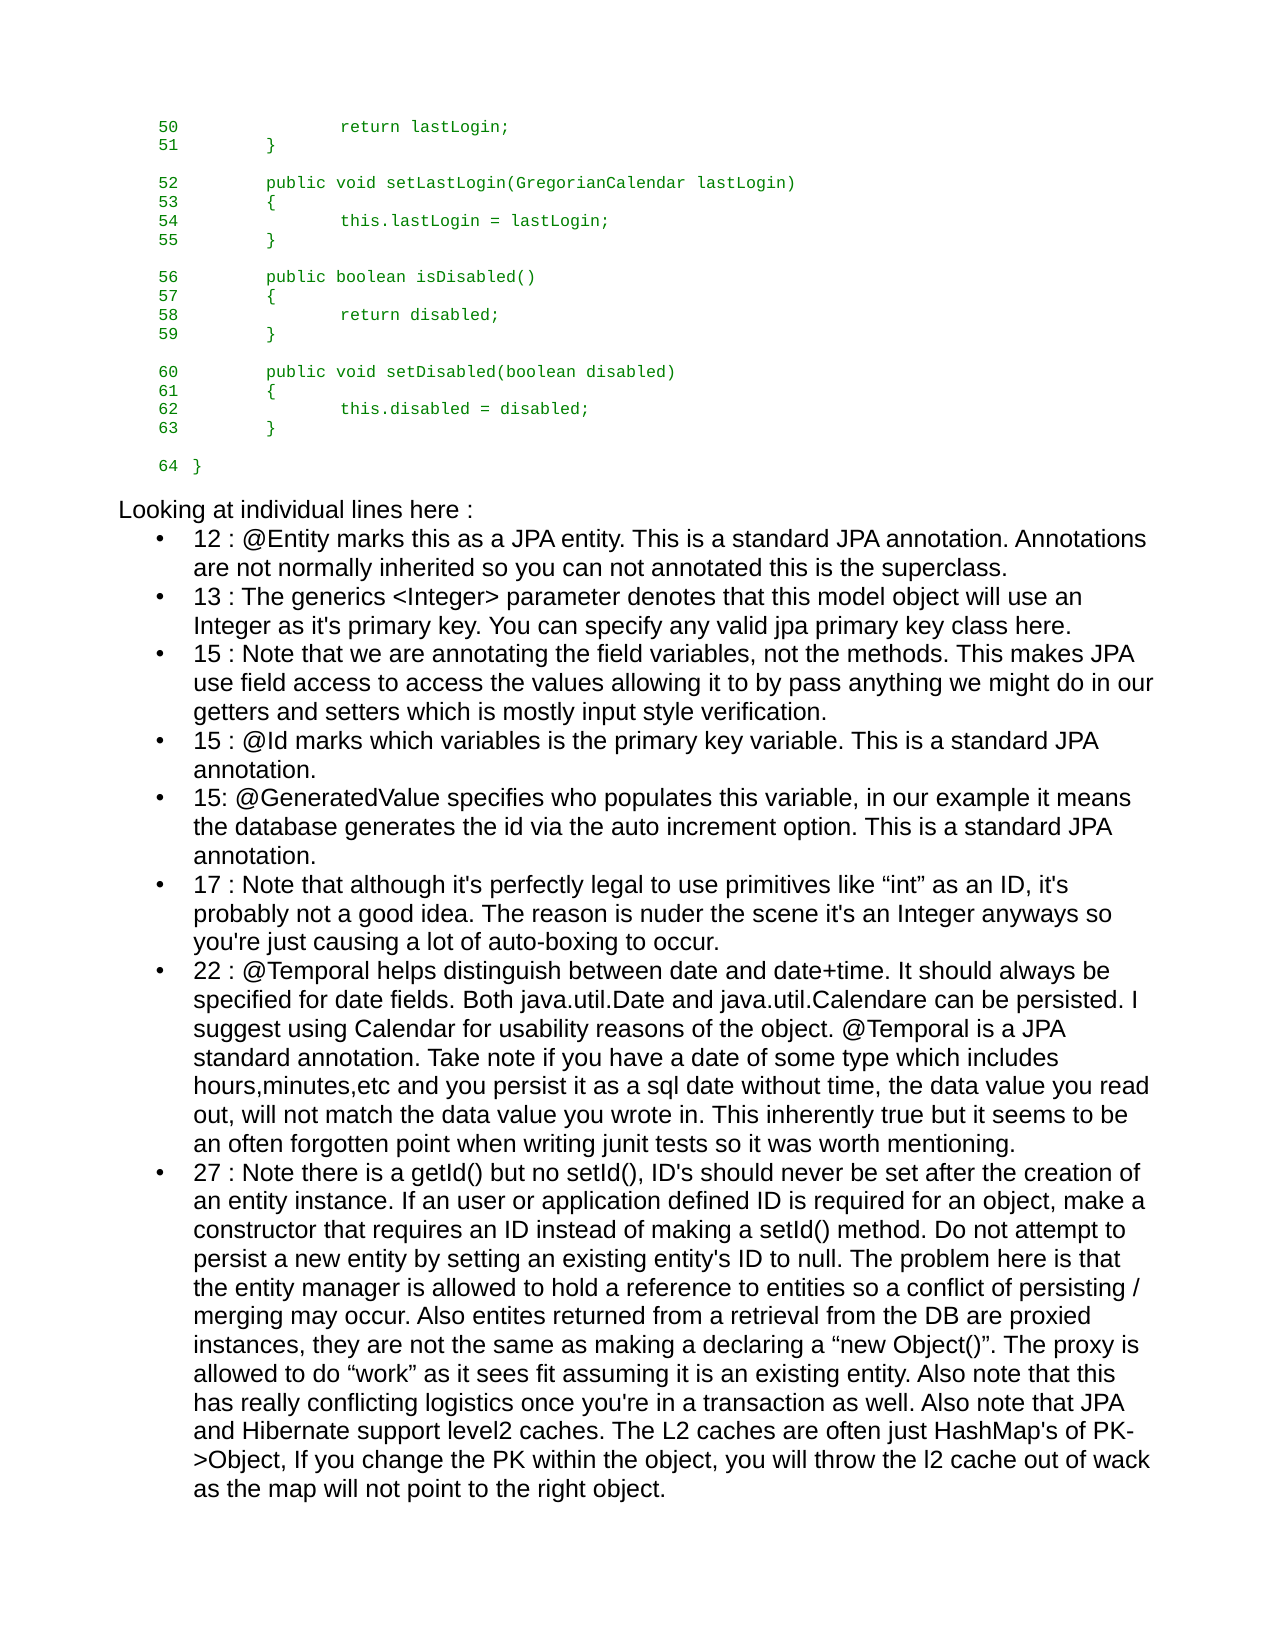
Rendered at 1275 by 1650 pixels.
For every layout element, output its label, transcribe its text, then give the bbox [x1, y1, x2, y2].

text 61 { [118, 382, 1157, 401]
text 52 public void setLastLogin(GregorianCalendar lastLogin) [118, 175, 1157, 193]
text 54 this.lastLogin = lastLogin; [118, 212, 1157, 231]
list 13 : The generics <Integer> parameter denotes that this model object will use an Integer as it's primary key. You can specify any valid jpa primary key class here. [156, 582, 1157, 639]
text 53 { [118, 193, 1157, 212]
text 55 } [118, 231, 1157, 250]
text 50 return lastLogin; [118, 118, 1157, 137]
text 59 } [118, 326, 1157, 344]
text 51 } [118, 137, 1157, 156]
text 57 { [118, 288, 1157, 307]
text 64 } [118, 457, 1157, 476]
list 22 : @Temporal helps distinguish between date and date+time. It should always be specified for date fields. Both java.util.Date and java.util.Calendare can be persisted. I suggest using Calendar for usability reasons of the object. @Temporal is a JPA standard annotation. Take note if you have a date of some type which includes hours,minutes,etc and you persist it as a sql date without time, the data value you read out, will not match the data value you wrote in. This inherently true but it seems to be an often forgotten point when writing junit tests so it was worth mentioning. [156, 956, 1157, 1157]
text 60 public void setDisabled(boolean disabled) [118, 363, 1157, 382]
list 15 : @Id marks which variables is the primary key variable. This is a standard JPA annotation. [156, 726, 1157, 783]
text 58 return disabled; [118, 307, 1157, 326]
list 15 : Note that we are annotating the field variables, not the methods. This makes JPA use field access to access the values allowing it to by pass anything we might do in our getters and setters which is mostly input style verification. [156, 639, 1157, 726]
list 12 : @Entity marks this as a JPA entity. This is a standard JPA annotation. Annotations are not normally inherited so you can not annotated this is the superclass. [156, 524, 1157, 582]
list 15: @GeneratedValue specifies who populates this variable, in our example it means the database generates the id via the auto increment option. This is a standard JPA annotation. [156, 783, 1157, 870]
list 27 : Note there is a getId() but no setId(), ID's should never be set after the creation of an entity instance. If an user or application defined ID is required for an object, make a constructor that requires an ID instead of making a setId() method. Do not attempt to persist a new entity by setting an existing entity's ID to null. The problem here is that the entity manager is allowed to hold a reference to entities so a conflict of persisting / merging may occur. Also entites returned from a retrieval from the DB are proxied instances, they are not the same as making a declaring a “new Object()”. The proxy is allowed to do “work” as it sees fit assuming it is an existing entity. Also note that this has really conflicting logistics once you're in a transaction as well. Also note that JPA and Hibernate support level2 caches. The L2 caches are often just HashMap's of PK->Object, If you change the PK within the object, you will throw the l2 cache out of wack as the map will not point to the right object. [156, 1157, 1157, 1503]
text 56 public boolean isDisabled() [118, 269, 1157, 288]
list 17 : Note that although it's perfectly legal to use primitives like “int” as an ID, it's probably not a good idea. The reason is nuder the scene it's an Integer anyways so you're just causing a lot of auto-boxing to occur. [156, 870, 1157, 956]
text 63 } [118, 420, 1157, 439]
text 62 this.disabled = disabled; [118, 401, 1157, 420]
text Looking at individual lines here : [118, 496, 1157, 524]
